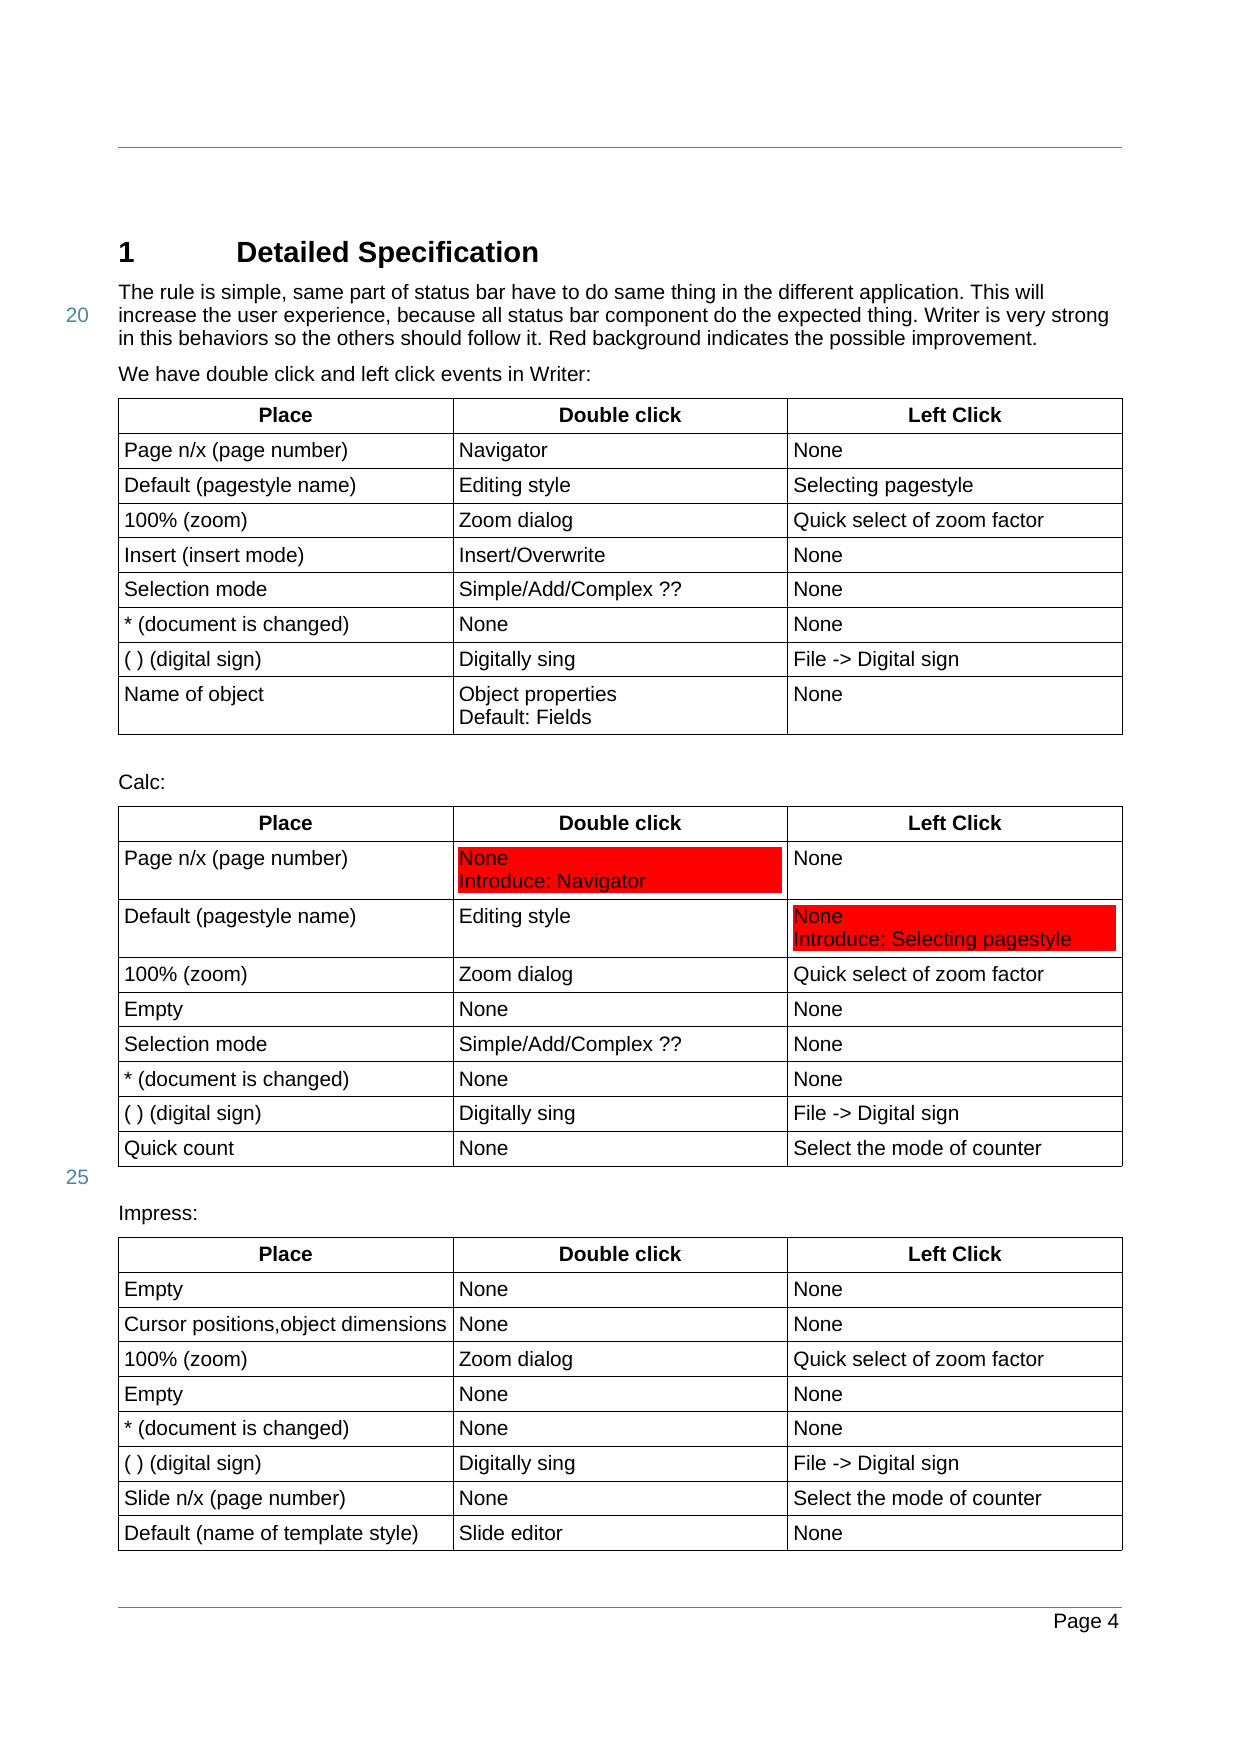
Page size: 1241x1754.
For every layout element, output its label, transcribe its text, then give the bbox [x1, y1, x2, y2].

table_cell Empty [119, 993, 453, 1026]
table_cell Default (pagestyle name) [119, 469, 453, 503]
table_header Place [119, 807, 453, 841]
table_cell Select the mode of counter [788, 1132, 1122, 1166]
table_cell None [788, 1516, 1122, 1550]
table_cell * (document is changed) [119, 1062, 453, 1096]
table_cell None [788, 573, 1122, 607]
text Impress: [118, 1201, 1122, 1225]
table_cell Navigator [454, 434, 787, 468]
table_cell Cursor positions,object dimensions [119, 1308, 453, 1341]
table_cell None [788, 1308, 1122, 1341]
table_cell ( ) (digital sign) [119, 1097, 453, 1131]
table_cell Zoom dialog [454, 1342, 787, 1376]
table_cell Digitally sing [454, 643, 787, 676]
text The rule is simple, same part of status bar have to do same thing in the different application. This will increase the user experience, because all status bar component do the expected thing. Writer is very strong in this behaviors so the others should follow it. Red background indicates the possible improvement. [118, 280, 1122, 350]
table_cell None [454, 1412, 787, 1446]
text Calc: [118, 770, 1122, 793]
table_cell None [788, 677, 1122, 734]
table_cell Insert/Overwrite [454, 538, 787, 572]
table_cell None [454, 1132, 787, 1166]
table_cell Digitally sing [454, 1097, 787, 1131]
table_header Left Click [788, 807, 1122, 841]
table_cell None [788, 538, 1122, 572]
table_cell Editing style [454, 900, 787, 957]
table_cell Selection mode [119, 573, 453, 607]
table_cell None [454, 1377, 787, 1411]
table_cell Slide n/x (page number) [119, 1482, 453, 1515]
table_cell 100% (zoom) [119, 504, 453, 537]
table_cell None [788, 1412, 1122, 1446]
table_cell File -> Digital sign [788, 1097, 1122, 1131]
table_cell Slide editor [454, 1516, 787, 1550]
table_cell None [788, 1062, 1122, 1096]
text We have double click and left click events in Writer: [118, 362, 1122, 386]
table_cell Name of object [119, 677, 453, 734]
table_cell Empty [119, 1273, 453, 1307]
table_cell File -> Digital sign [788, 1447, 1122, 1481]
table_cell Page n/x (page number) [119, 434, 453, 468]
table_cell None [454, 608, 787, 642]
table_header Place [119, 399, 453, 433]
table_cell None [454, 1482, 787, 1515]
table_cell Quick select of zoom factor [788, 958, 1122, 992]
table_header Double click [454, 399, 787, 433]
table_cell Quick select of zoom factor [788, 1342, 1122, 1376]
table_cell 100% (zoom) [119, 958, 453, 992]
table_cell Selecting pagestyle [788, 469, 1122, 503]
table_cell ( ) (digital sign) [119, 643, 453, 676]
table_cell Editing style [454, 469, 787, 503]
table_header Double click [454, 807, 787, 841]
table_cell None [788, 1377, 1122, 1411]
table_cell Quick count [119, 1132, 453, 1166]
table_cell None Introduce: Selecting pagestyle [788, 900, 1122, 957]
table_cell 100% (zoom) [119, 1342, 453, 1376]
table_cell Default (name of template style) [119, 1516, 453, 1550]
table_cell Digitally sing [454, 1447, 787, 1481]
table_header Left Click [788, 1238, 1122, 1272]
table_header Double click [454, 1238, 787, 1272]
table_cell None [454, 993, 787, 1026]
table_cell * (document is changed) [119, 1412, 453, 1446]
table_header Place [119, 1238, 453, 1272]
table_cell Object properties Default: Fields [454, 677, 787, 734]
table_cell None [454, 1062, 787, 1096]
subtitle Detailed Specification [118, 236, 1122, 268]
table_cell Simple/Add/Complex ?? [454, 573, 787, 607]
table_cell Insert (insert mode) [119, 538, 453, 572]
table_cell None [454, 1308, 787, 1341]
table_cell Page n/x (page number) [119, 842, 453, 899]
table_cell None Introduce: Navigator [454, 842, 787, 899]
table_cell ( ) (digital sign) [119, 1447, 453, 1481]
table_cell Zoom dialog [454, 958, 787, 992]
table_cell None [788, 842, 1122, 899]
table_header Left Click [788, 399, 1122, 433]
table_cell File -> Digital sign [788, 643, 1122, 676]
table_cell None [788, 608, 1122, 642]
table_cell Zoom dialog [454, 504, 787, 537]
table_cell None [788, 434, 1122, 468]
table_cell Default (pagestyle name) [119, 900, 453, 957]
table_cell Quick select of zoom factor [788, 504, 1122, 537]
table_cell Select the mode of counter [788, 1482, 1122, 1515]
table_cell Empty [119, 1377, 453, 1411]
table_cell None [788, 993, 1122, 1026]
table_cell None [454, 1273, 787, 1307]
table_cell Selection mode [119, 1027, 453, 1061]
table_cell * (document is changed) [119, 608, 453, 642]
table_cell None [788, 1027, 1122, 1061]
table_cell None [788, 1273, 1122, 1307]
table_cell Simple/Add/Complex ?? [454, 1027, 787, 1061]
